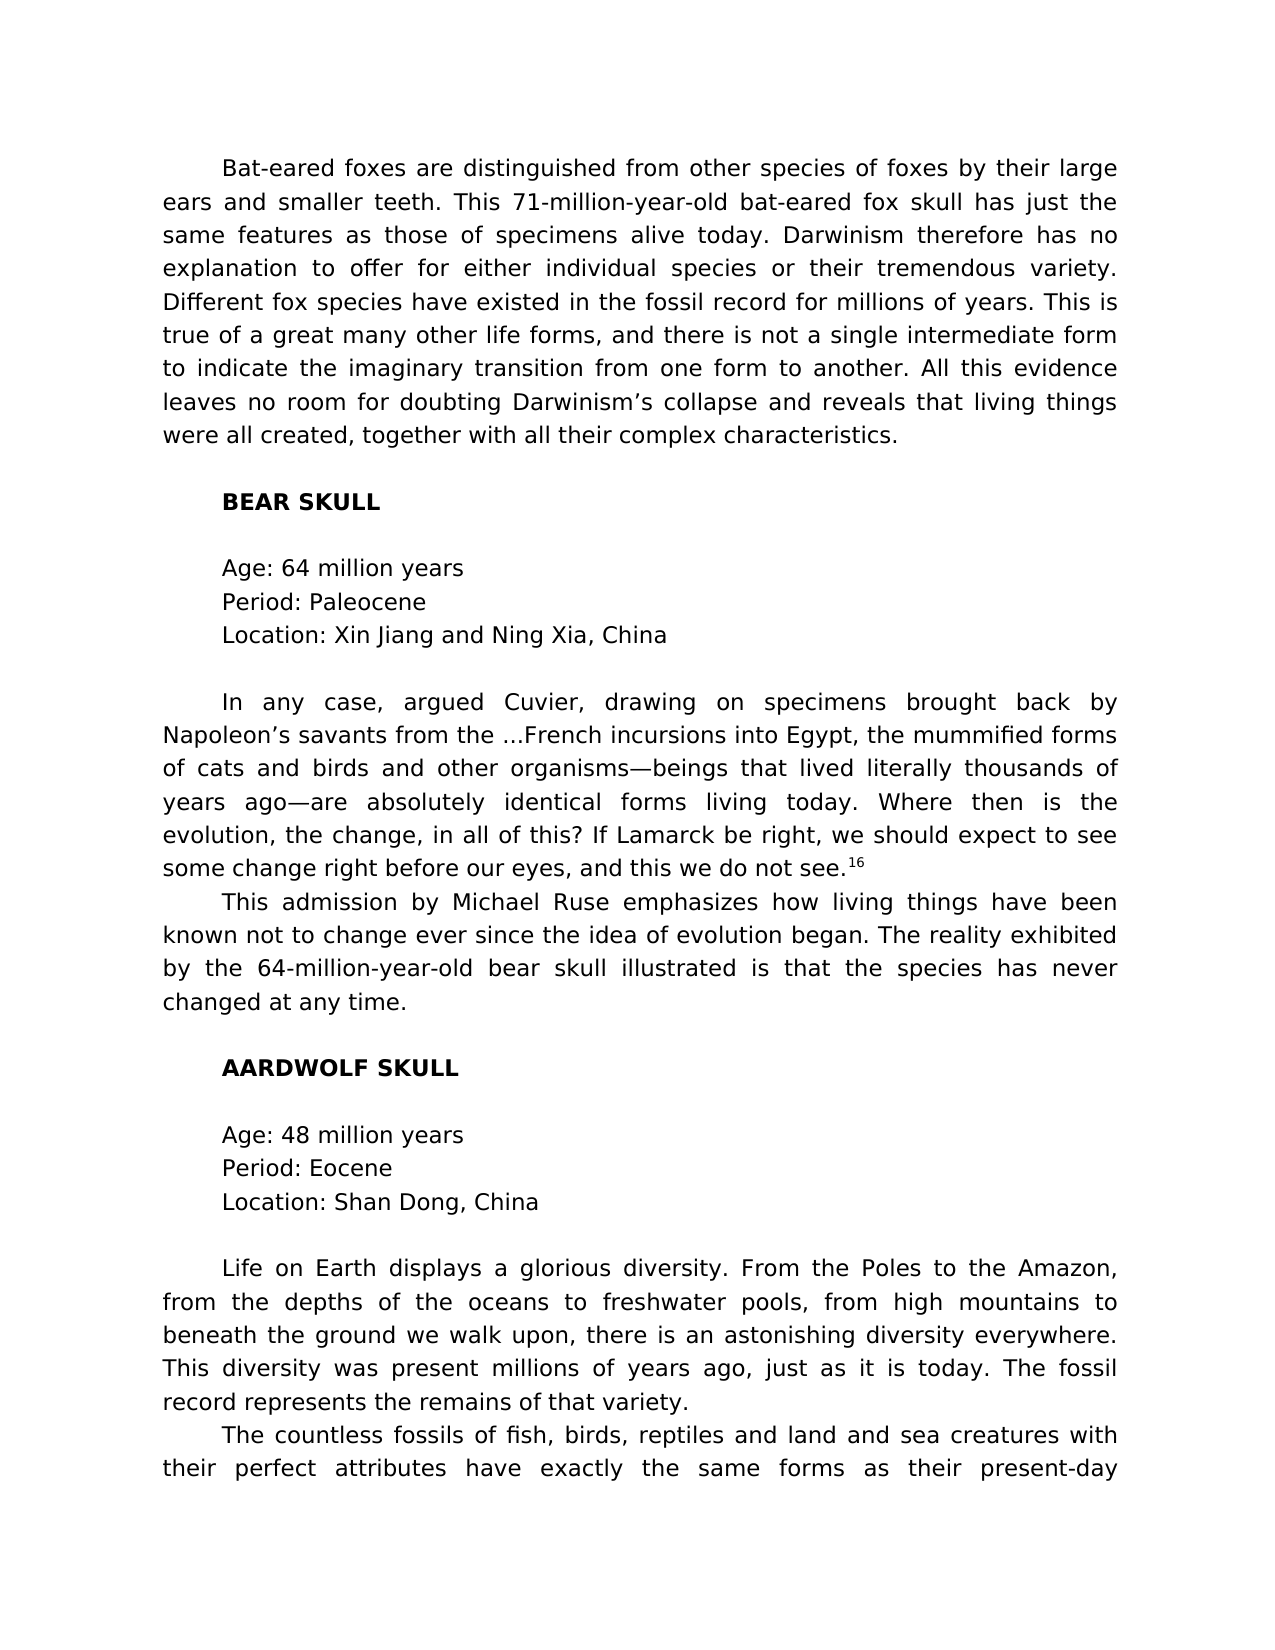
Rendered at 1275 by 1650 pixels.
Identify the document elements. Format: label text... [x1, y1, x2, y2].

text Location: Shan Dong, China [162, 1183, 1119, 1217]
text The countless fossils of fish, birds, reptiles and land and sea creatures with their perfect attributes have exactly the same forms as their present-day [162, 1417, 1119, 1483]
text Location: Xin Jiang and Ning Xia, China [162, 617, 1119, 650]
text AARDWOLF SKULL [162, 1050, 1119, 1083]
text Age: 48 million years [162, 1117, 1119, 1150]
text Age: 64 million years [162, 550, 1119, 583]
text Bat-eared foxes are distinguished from other species of foxes by their large ears and smaller teeth. This 71-million-year-old bat-eared fox skull has just the same features as those of specimens alive today. Darwinism therefore has no explanation to offer for either individual species or their tremendous variety. Different fox species have existed in the fossil record for millions of years. This is true of a great many other life forms, and there is not a single intermediate form to indicate the imaginary transition from one form to another. All this evidence leaves no room for doubting Darwinism’s collapse and reveals that living things were all created, together with all their complex characteristics. [162, 150, 1119, 450]
text Life on Earth displays a glorious diversity. From the Poles to the Amazon, from the depths of the oceans to freshwater pools, from high mountains to beneath the ground we walk upon, there is an astonishing diversity everywhere. This diversity was present millions of years ago, just as it is today. The fossil record represents the remains of that variety. [162, 1250, 1119, 1417]
text This admission by Michael Ruse emphasizes how living things have been known not to change ever since the idea of evolution began. The reality exhibited by the 64-million-year-old bear skull illustrated is that the species has never changed at any time. [162, 883, 1119, 1017]
text In any case, argued Cuvier, drawing on specimens brought back by Napoleon’s savants from the ...French incursions into Egypt, the mummified forms of cats and birds and other organisms—beings that lived literally thousands of years ago—are absolutely identical forms living today. Where then is the evolution, the change, in all of this? If Lamarck be right, we should expect to see some change right before our eyes, and this we do not see.16 [162, 683, 1119, 883]
text BEAR SKULL [162, 483, 1119, 517]
text Period: Paleocene [162, 583, 1119, 617]
text Period: Eocene [162, 1150, 1119, 1183]
